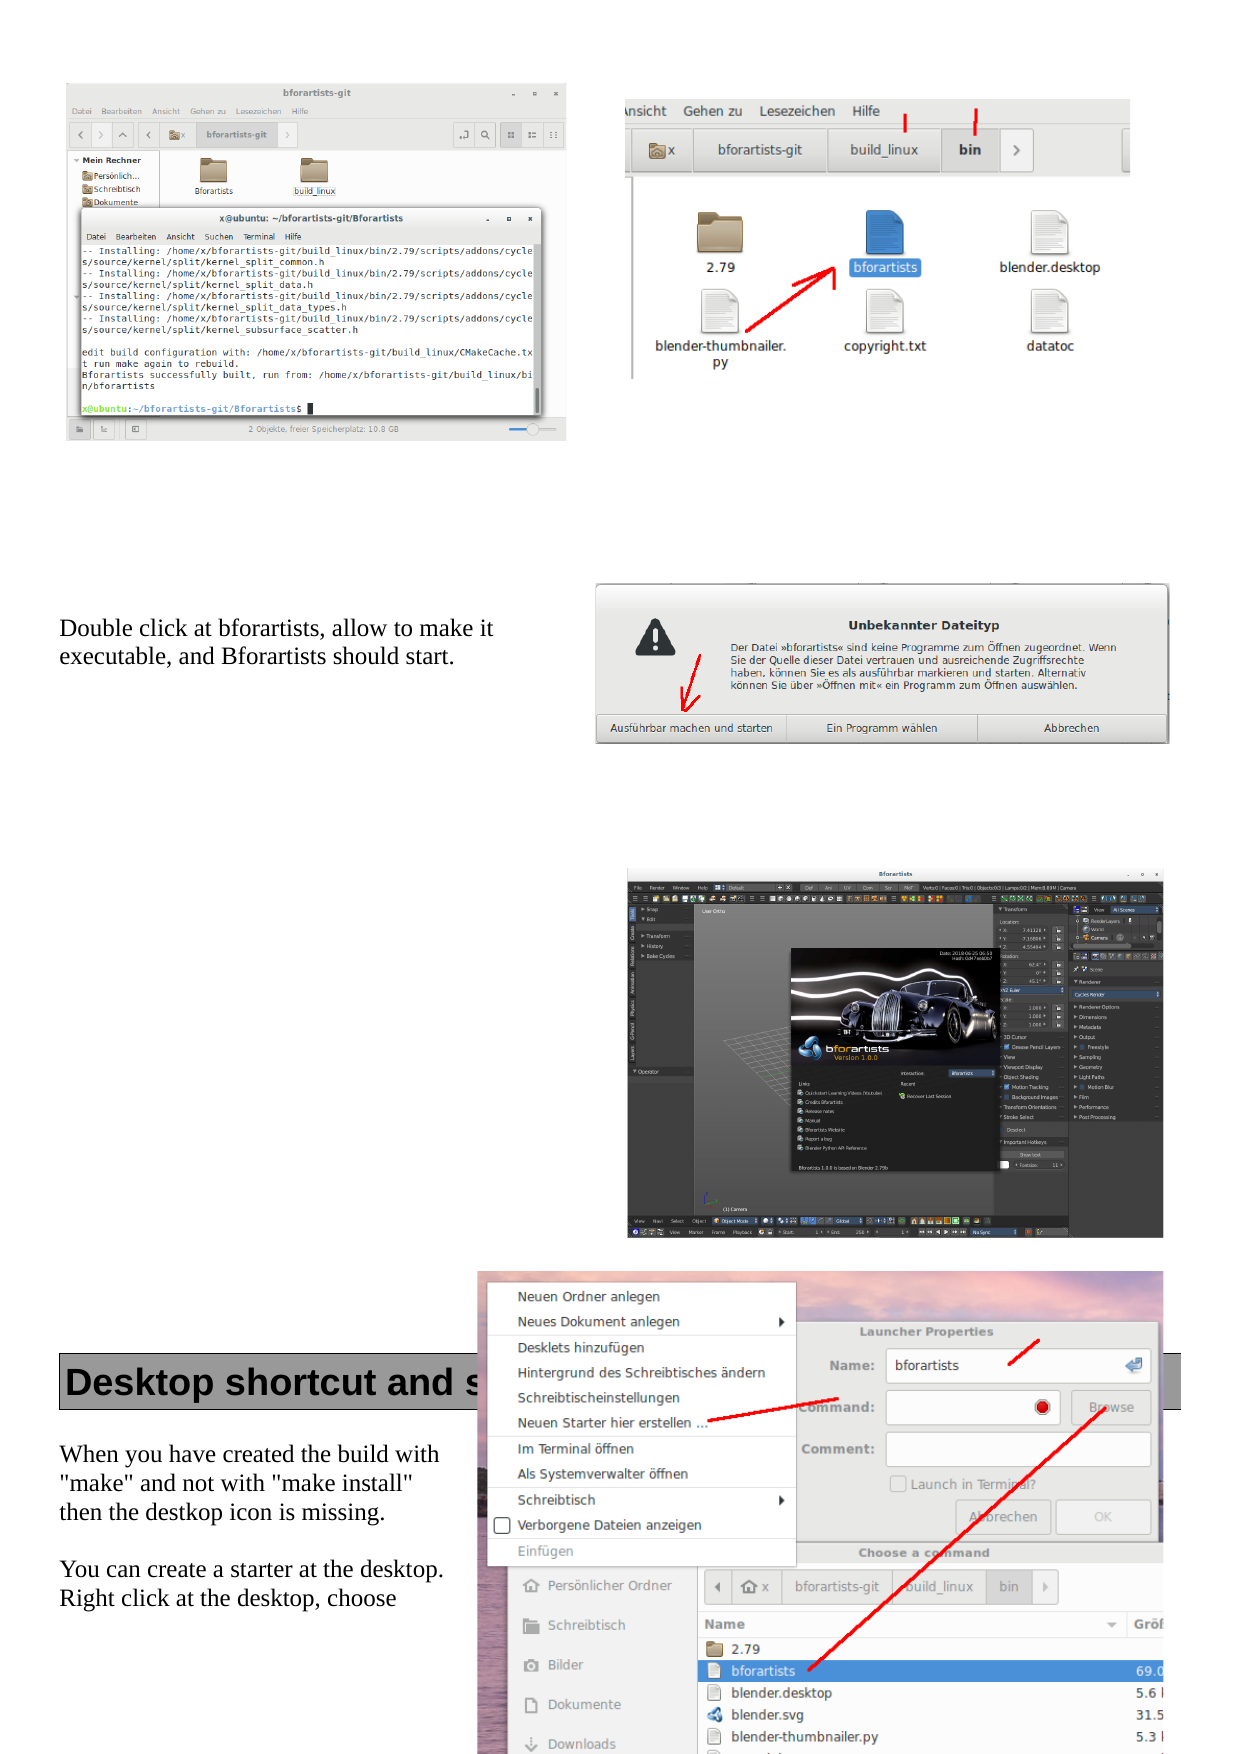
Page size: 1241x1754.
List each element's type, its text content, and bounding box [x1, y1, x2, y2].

text When you have created the build with "make" and not with "make install" then the destkop icon is missing. [59, 1439, 477, 1525]
table_header Desktop shortcut and start menu entry [60, 1354, 477, 1409]
picture [477, 1271, 1164, 1754]
picture [627, 868, 1164, 1238]
picture [625, 99, 1131, 379]
picture [595, 583, 1170, 744]
text Double click at bforartists, allow to make it executable, and Bforartists should start. [59, 613, 595, 670]
table_header Desktop shortcut and start menu entry [1164, 1354, 1181, 1409]
text You can create a starter at the desktop. Right click at the desktop, choose [59, 1554, 477, 1612]
picture [66, 83, 567, 441]
